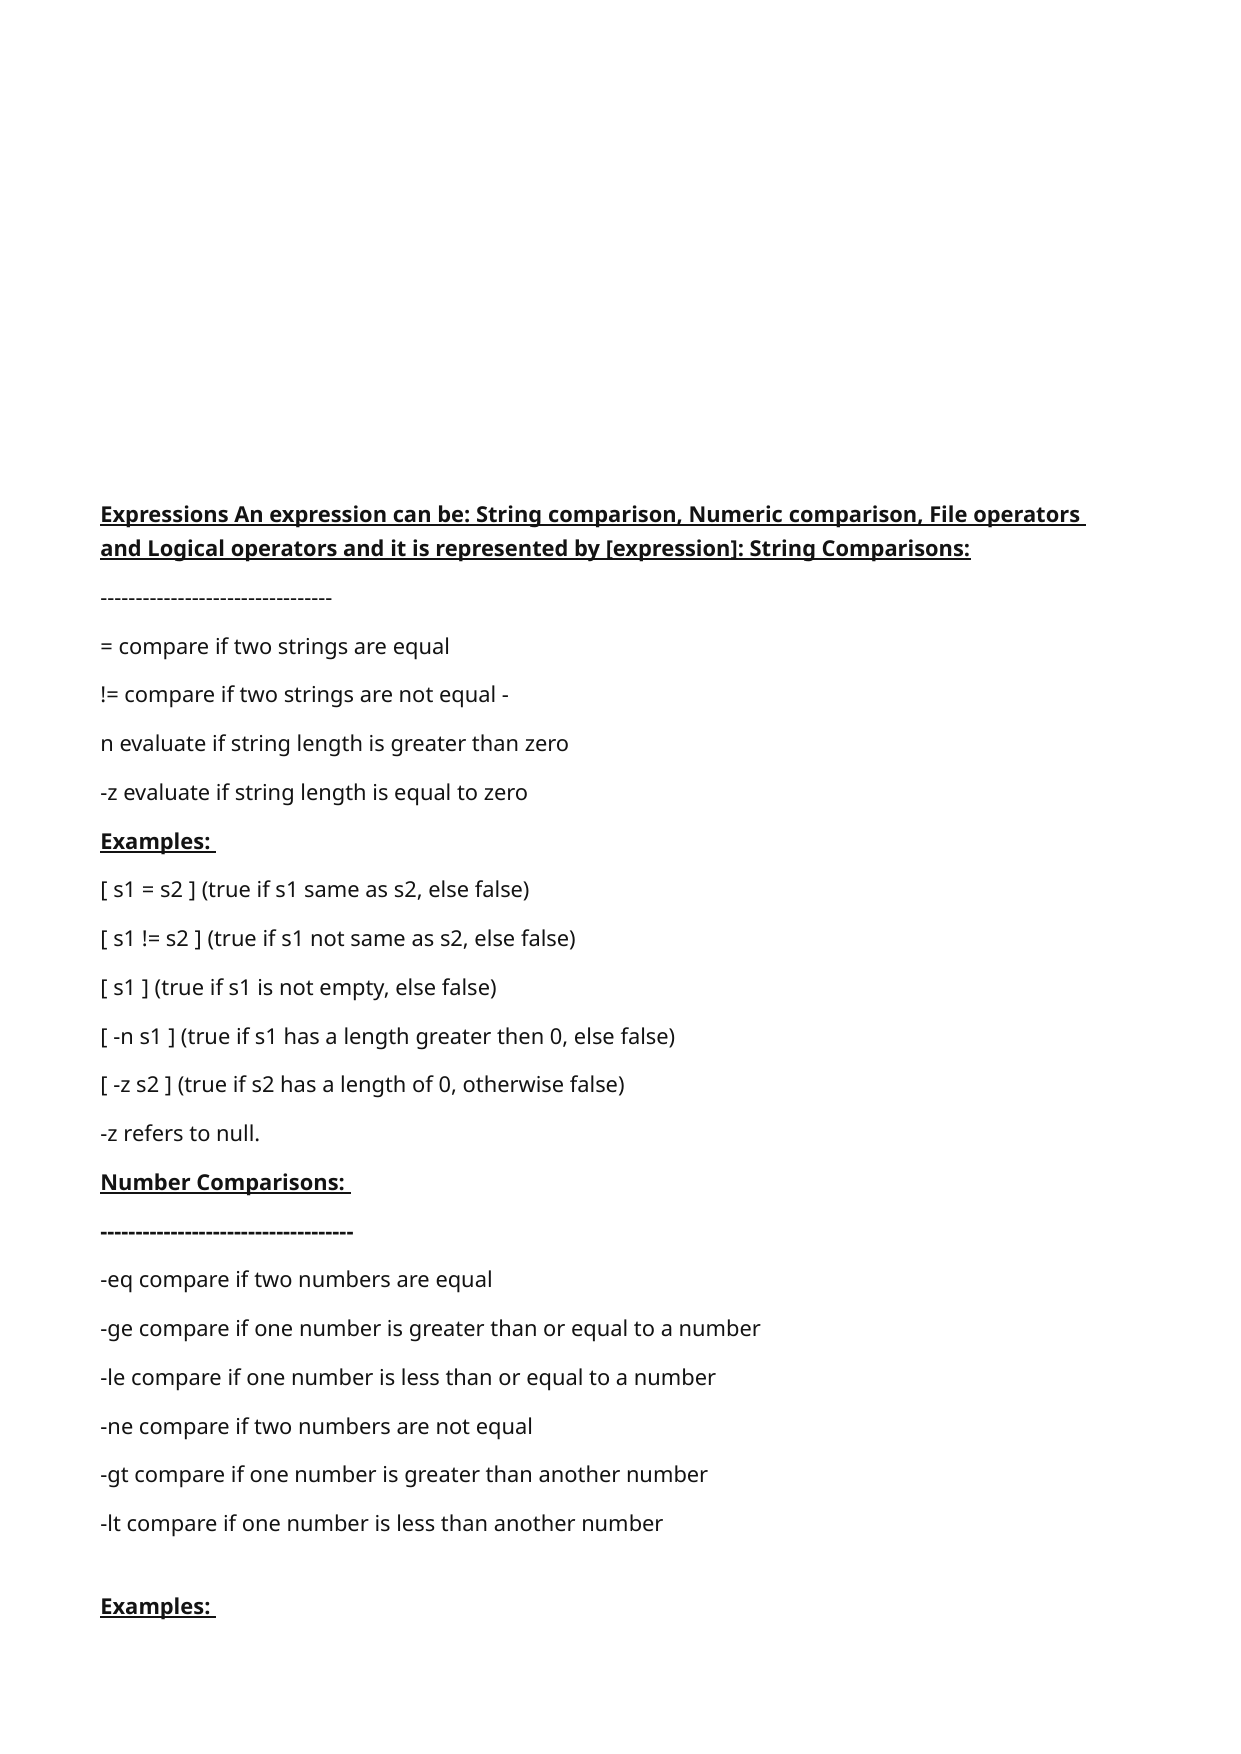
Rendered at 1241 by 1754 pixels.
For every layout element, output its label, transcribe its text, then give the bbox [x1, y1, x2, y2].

text Number Comparisons: [100, 1167, 1122, 1197]
text = compare if two strings are equal [100, 631, 1122, 660]
text -le compare if one number is less than or equal to a number [100, 1362, 1122, 1392]
text != compare if two strings are not equal - [100, 679, 1122, 709]
text -z refers to null. [100, 1118, 1122, 1148]
text -lt compare if one number is less than another number [100, 1508, 1122, 1538]
text [ -z s2 ] (true if s2 has a length of 0, otherwise false) [100, 1069, 1122, 1099]
text [ s1 = s2 ] (true if s1 same as s2, else false) [100, 874, 1122, 904]
text [ s1 ] (true if s1 is not empty, else false) [100, 972, 1122, 1002]
text -z evaluate if string length is equal to zero [100, 777, 1122, 807]
text -ne compare if two numbers are not equal [100, 1411, 1122, 1440]
text -gt compare if one number is greater than another number [100, 1459, 1122, 1489]
text -eq compare if two numbers are equal [100, 1264, 1122, 1294]
text --------------------------------- [100, 582, 1122, 612]
text [ -n s1 ] (true if s1 has a length greater then 0, else false) [100, 1021, 1122, 1050]
text Expressions An expression can be: String comparison, Numeric comparison, File operators and Logical operators and it is represented by [expression]: String Comparisons: [100, 499, 1122, 563]
text ------------------------------------ [100, 1216, 1122, 1245]
text Examples: [100, 826, 1122, 855]
text n evaluate if string length is greater than zero [100, 728, 1122, 758]
text [ s1 != s2 ] (true if s1 not same as s2, else false) [100, 923, 1122, 953]
text Examples: [100, 1557, 1122, 1621]
text -ge compare if one number is greater than or equal to a number [100, 1313, 1122, 1343]
